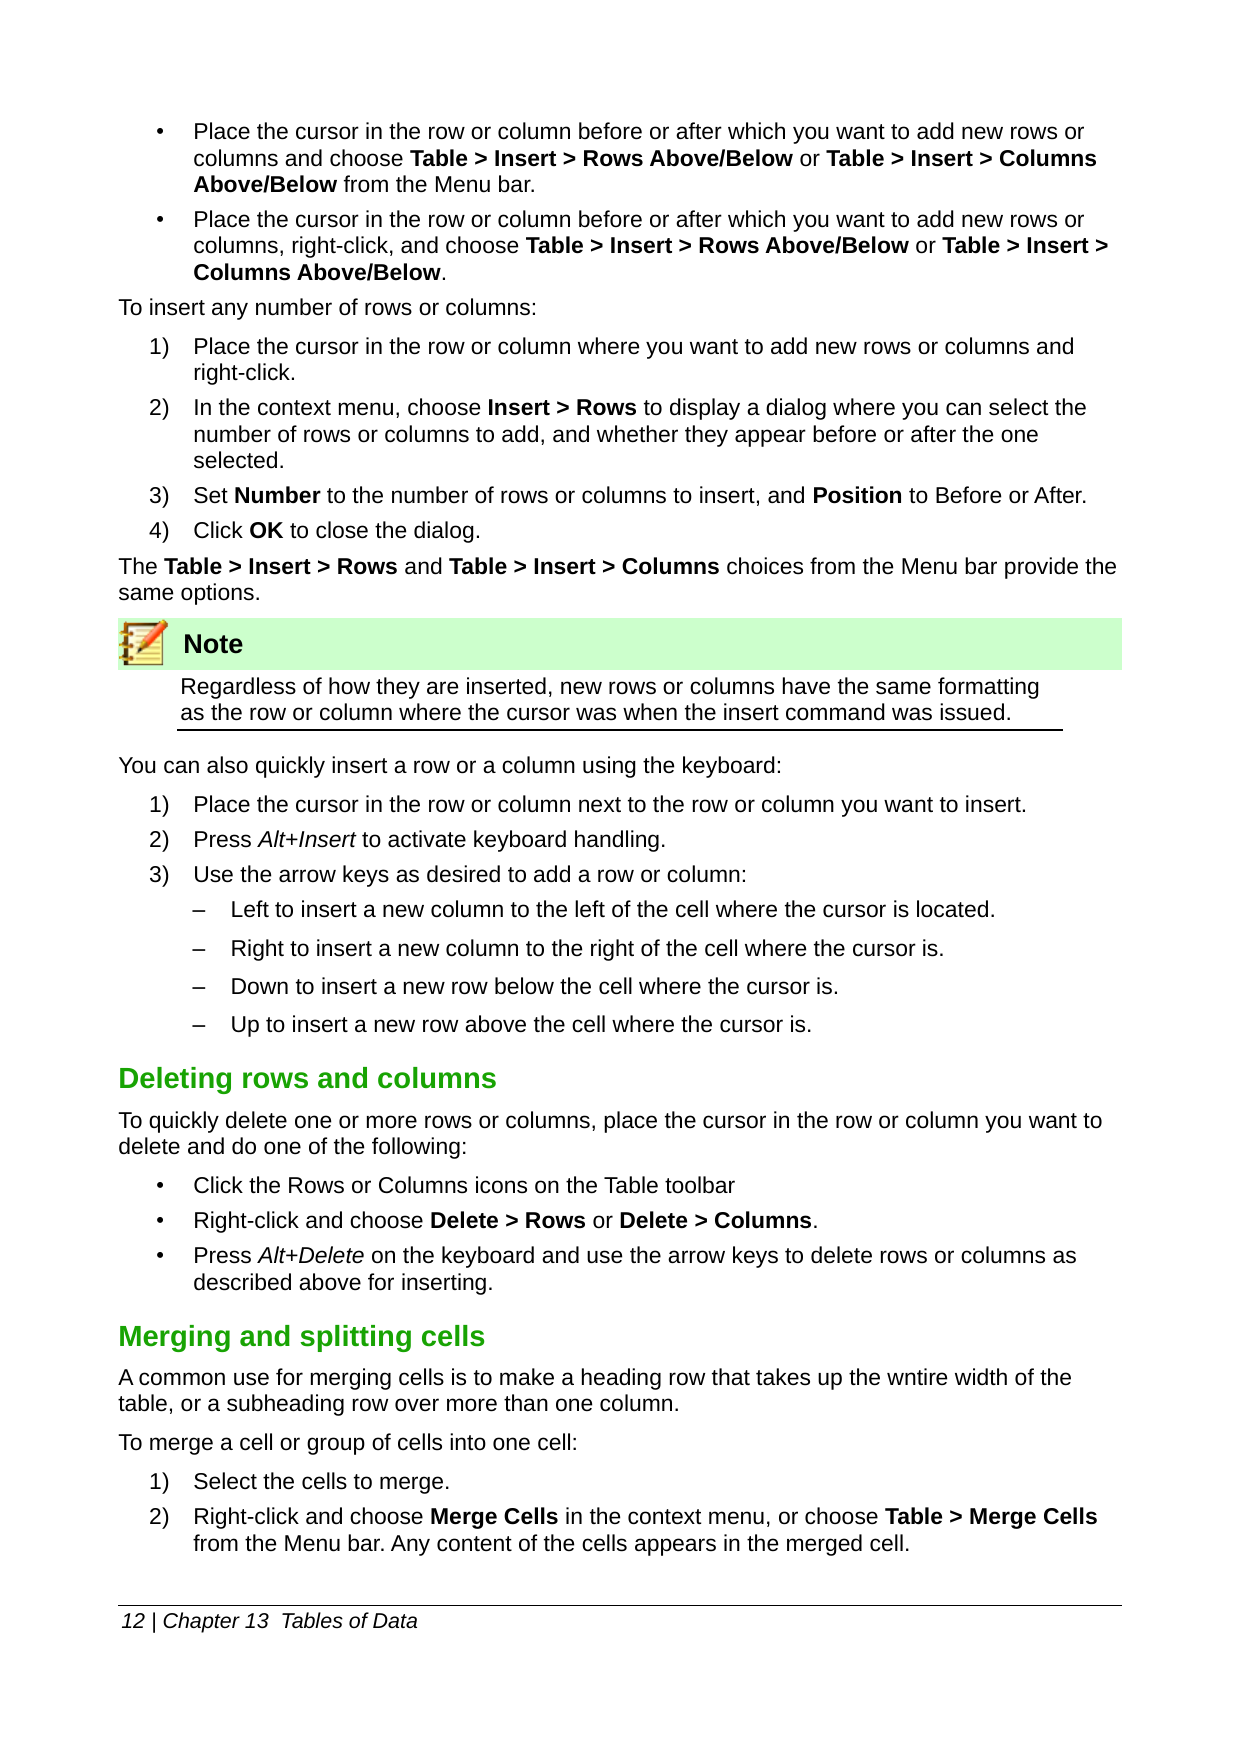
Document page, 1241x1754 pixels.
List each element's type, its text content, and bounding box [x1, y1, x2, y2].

list To insert any number of rows or columns: [118, 294, 1122, 320]
list Set Number to the number of rows or columns to insert, and Position to Before or After. [169, 482, 1122, 509]
list Place the cursor in the row or column where you want to add new rows or columns and right-click. [169, 333, 1122, 386]
list Place the cursor in the row or column before or after which you want to add new rows or columns, right-click, and choose Table > Insert > Rows Above/Below or Table > Insert > Columns Above/Below. [156, 206, 1122, 285]
list Select the cells to merge. [169, 1468, 1122, 1494]
list Down to insert a new row below the cell where the cursor is. [192, 973, 1122, 999]
list To quickly delete one or more rows or columns, place the cursor in the row or column you want to delete and do one of the following: [118, 1107, 1122, 1159]
list Right-click and choose Merge Cells in the context menu, or choose Table > Merge Cells from the Menu bar. Any content of the cells appears in the merged cell. [169, 1503, 1122, 1556]
text Regardless of how they are inserted, new rows or columns have the same formatting as the row or column where the cursor was when the insert command was issued. [177, 670, 1063, 729]
list Left to insert a new column to the left of the cell where the cursor is located. [192, 896, 1122, 923]
text A common use for merging cells is to make a heading row that takes up the wntire width of the table, or a subheading row over more than one column. [118, 1364, 1122, 1417]
list Click OK to close the dialog. [169, 517, 1122, 544]
subtitle Deleting rows and columns [118, 1061, 1122, 1095]
list Press Alt+Insert to activate keyboard handling. [169, 826, 1122, 852]
text The Table > Insert > Rows and Table > Insert > Columns choices from the Menu bar provide the same options. [118, 553, 1122, 605]
list To merge a cell or group of cells into one cell: [118, 1429, 1122, 1456]
list Press Alt+Delete on the keyboard and use the arrow keys to delete rows or columns as described above for inserting. [156, 1242, 1122, 1295]
list Place the cursor in the row or column next to the row or column you want to insert. [169, 791, 1122, 817]
list In the context menu, choose Insert > Rows to display a dialog where you can select the number of rows or columns to add, and whether they appear before or after the one selected. [169, 394, 1122, 473]
subtitle Note [118, 618, 1122, 670]
list Right-click and choose Delete > Rows or Delete > Columns. [156, 1207, 1122, 1233]
list Right to insert a new column to the right of the cell where the cursor is. [192, 935, 1122, 961]
list Up to insert a new row above the cell where the cursor is. [192, 1011, 1122, 1038]
picture [119, 618, 170, 669]
list Click the Rows or Columns icons on the Table toolbar [156, 1172, 1122, 1198]
list Use the arrow keys as desired to add a row or column: [169, 861, 1122, 887]
subtitle Merging and splitting cells [118, 1319, 1122, 1352]
list You can also quickly insert a row or a column using the keyboard: [118, 752, 1122, 778]
list Place the cursor in the row or column before or after which you want to add new rows or columns and choose Table > Insert > Rows Above/Below or Table > Insert > Columns Above/Below from the Menu bar. [156, 118, 1122, 197]
